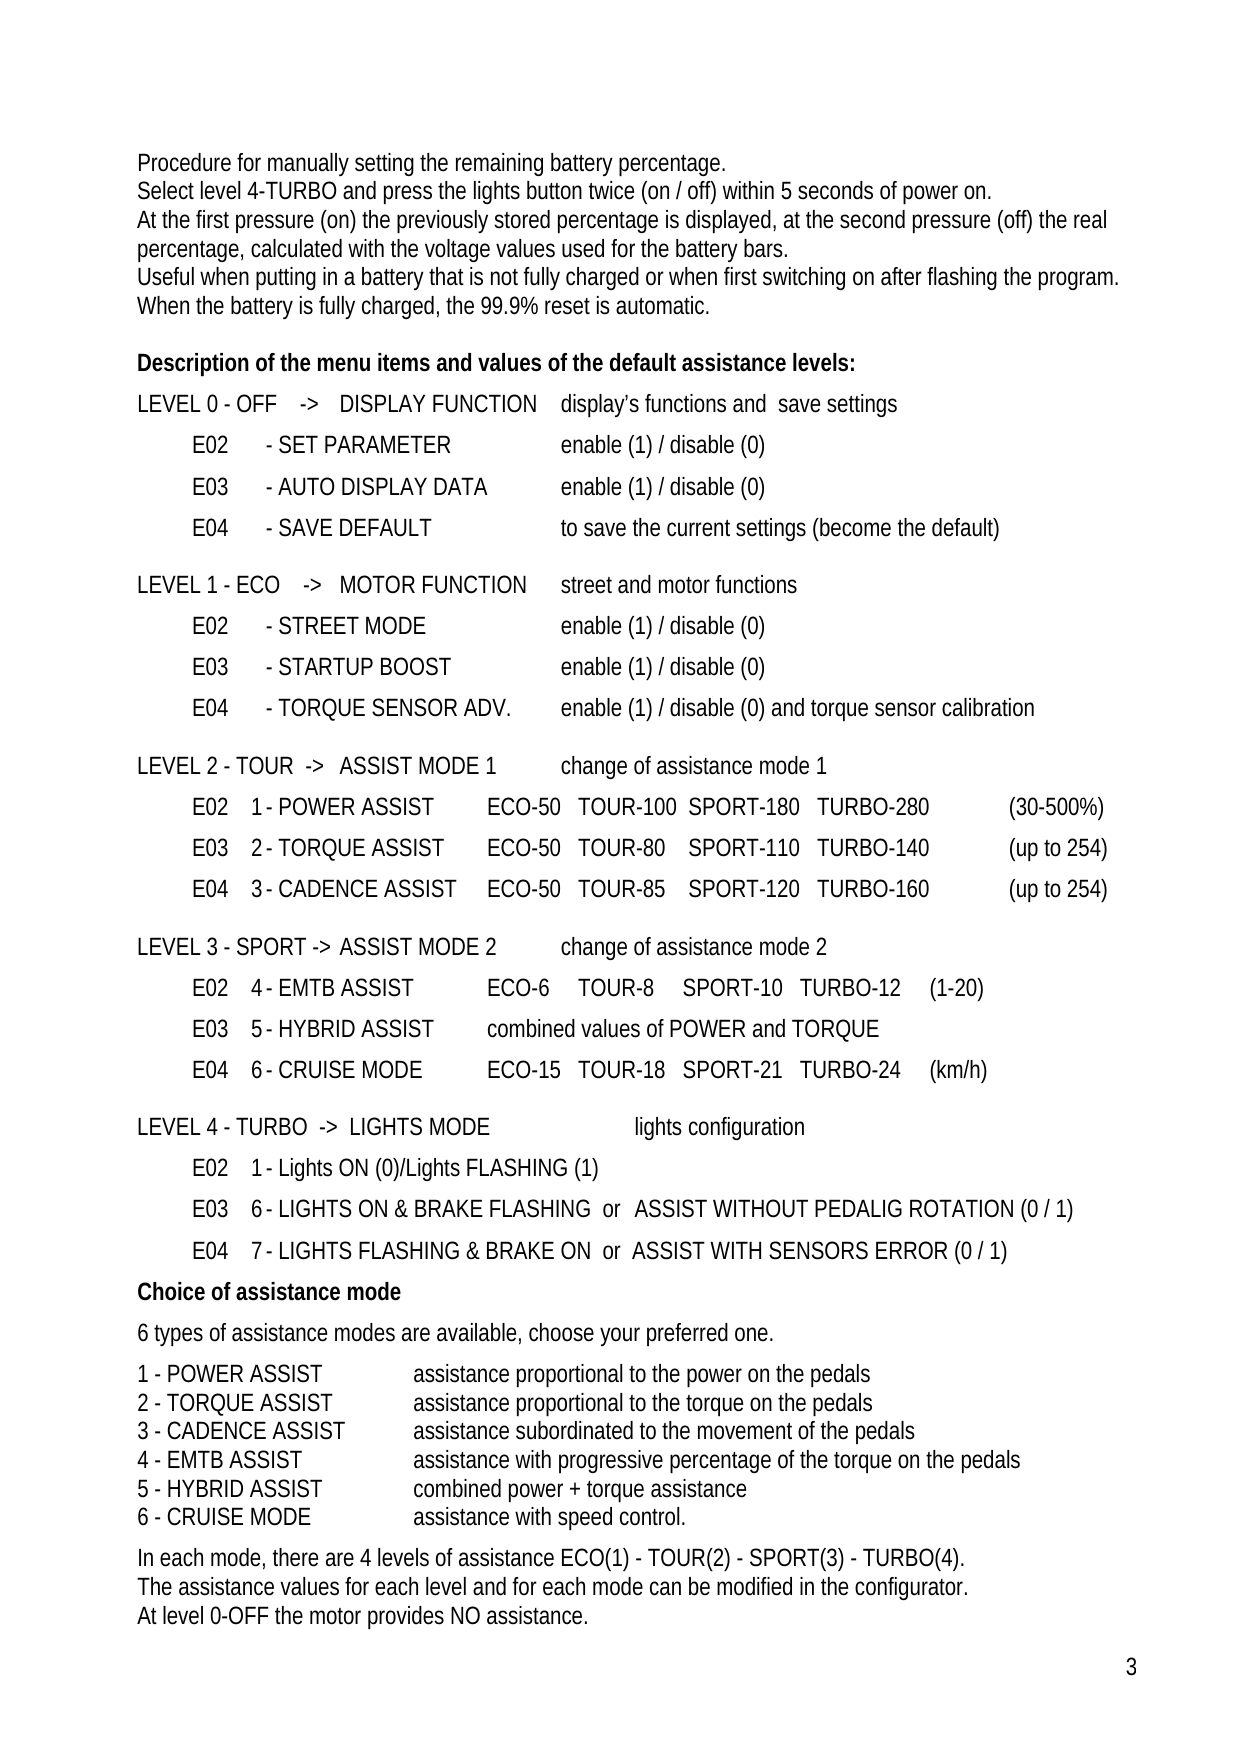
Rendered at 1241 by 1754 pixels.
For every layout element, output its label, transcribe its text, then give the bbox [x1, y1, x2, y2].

text LEVEL 0 - OFF -> DISPLAY FUNCTION display’s functions and save settings [137, 389, 1125, 418]
text 1 - POWER ASSIST assistance proportional to the power on the pedals [137, 1359, 1125, 1388]
text E04 6 - CRUISE MODE ECO-15 TOUR-18 SPORT-21 TURBO-24 (km/h) [137, 1055, 1125, 1083]
text 6 - CRUISE MODE assistance with speed control. [137, 1502, 1125, 1531]
text 6 types of assistance modes are available, choose your preferred one. [137, 1318, 1125, 1347]
text E04 7 - LIGHTS FLASHING & BRAKE ON or ASSIST WITH SENSORS ERROR (0 / 1) [137, 1236, 1125, 1264]
text E03 6 - LIGHTS ON & BRAKE FLASHING or ASSIST WITHOUT PEDALIG ROTATION (0 / 1) [137, 1194, 1125, 1223]
text LEVEL 2 - TOUR -> ASSIST MODE 1 change of assistance mode 1 [137, 751, 1125, 779]
text At the first pressure (on) the previously stored percentage is displayed, at the second pressure (off) the real percentage, calculated with the voltage values used for the battery bars. [137, 205, 1125, 262]
text LEVEL 3 - SPORT -> ASSIST MODE 2 change of assistance mode 2 [137, 931, 1125, 960]
text Description of the menu items and values of the default assistance levels: [137, 348, 1125, 377]
text 3 - CADENCE ASSIST assistance subordinated to the movement of the pedals [137, 1416, 1125, 1445]
text Select level 4-TURBO and press the lights button twice (on / off) within 5 seconds of power on. [137, 176, 1125, 205]
text At level 0-OFF the motor provides NO assistance. [137, 1601, 1125, 1629]
text 2 - TORQUE ASSIST assistance proportional to the torque on the pedals [137, 1388, 1125, 1416]
text Useful when putting in a battery that is not fully charged or when first switching on after flashing the program. [137, 262, 1125, 291]
text E02 - STREET MODE enable (1) / disable (0) [137, 611, 1125, 640]
text 4 - EMTB ASSIST assistance with progressive percentage of the torque on the pedals [137, 1445, 1125, 1474]
text E02 - SET PARAMETER enable (1) / disable (0) [137, 430, 1125, 459]
text LEVEL 1 - ECO -> MOTOR FUNCTION street and motor functions [137, 570, 1125, 599]
text E03 5 - HYBRID ASSIST combined values of POWER and TORQUE [137, 1014, 1125, 1042]
text The assistance values for each level and for each mode can be modified in the configurator. [137, 1572, 1125, 1601]
text E03 - STARTUP BOOST enable (1) / disable (0) [137, 652, 1125, 681]
text E02 1 - POWER ASSIST ECO-50 TOUR-100 SPORT-180 TURBO-280 (30-500%) [137, 792, 1125, 821]
text E04 - TORQUE SENSOR ADV. enable (1) / disable (0) and torque sensor calibration [137, 693, 1125, 722]
text Choice of assistance mode [137, 1277, 1125, 1305]
text E03 2 - TORQUE ASSIST ECO-50 TOUR-80 SPORT-110 TURBO-140 (up to 254) [137, 833, 1125, 862]
text E04 - SAVE DEFAULT to save the current settings (become the default) [137, 513, 1125, 541]
text E04 3 - CADENCE ASSIST ECO-50 TOUR-85 SPORT-120 TURBO-160 (up to 254) [137, 874, 1125, 903]
text LEVEL 4 - TURBO -> LIGHTS MODE lights configuration [137, 1112, 1125, 1141]
text Procedure for manually setting the remaining battery percentage. [137, 148, 1125, 176]
text E02 4 - EMTB ASSIST ECO-6 TOUR-8 SPORT-10 TURBO-12 (1-20) [137, 973, 1125, 1001]
text E03 - AUTO DISPLAY DATA enable (1) / disable (0) [137, 472, 1125, 500]
text When the battery is fully charged, the 99.9% reset is automatic. [137, 291, 1125, 319]
text E02 1 - Lights ON (0)/Lights FLASHING (1) [137, 1153, 1125, 1182]
text 5 - HYBRID ASSIST combined power + torque assistance [137, 1474, 1125, 1502]
text In each mode, there are 4 levels of assistance ECO(1) - TOUR(2) - SPORT(3) - TURBO(4). [137, 1543, 1125, 1572]
